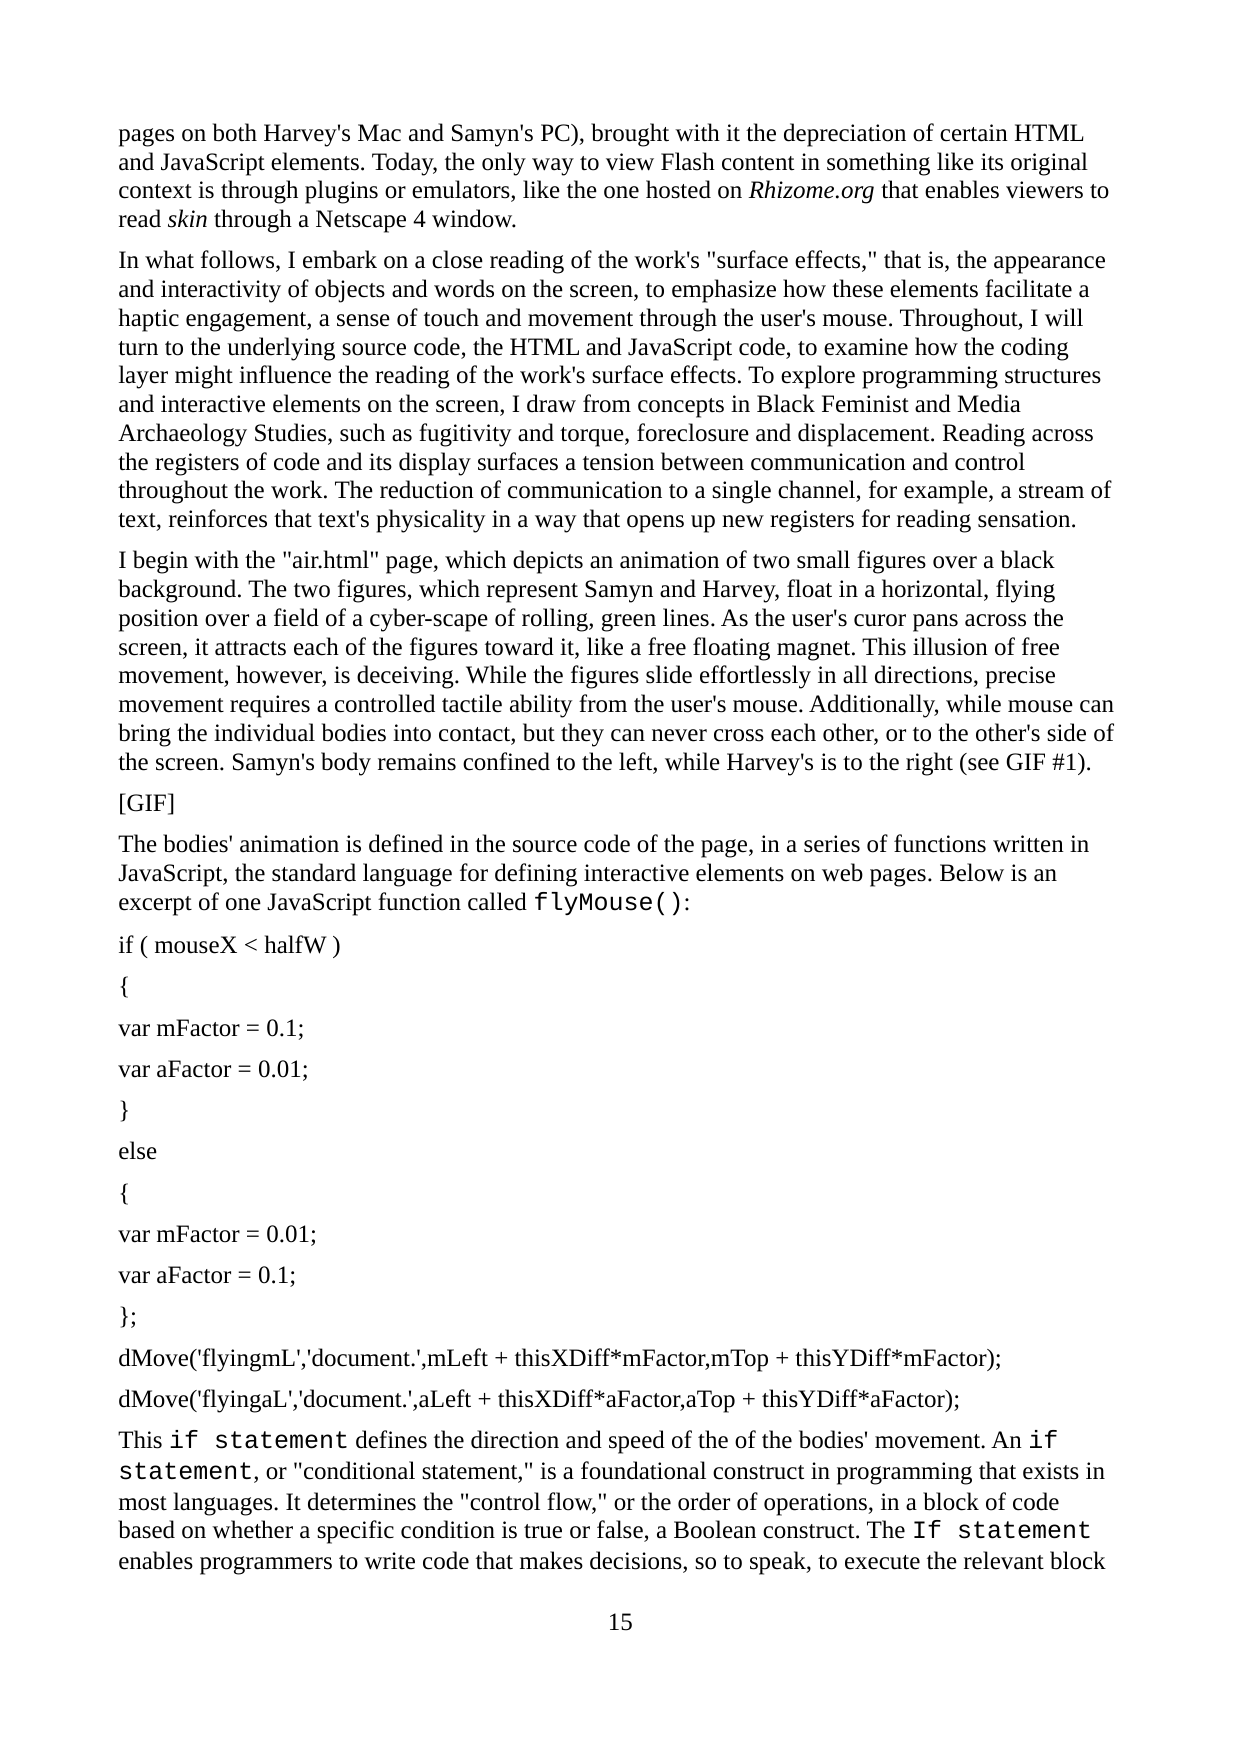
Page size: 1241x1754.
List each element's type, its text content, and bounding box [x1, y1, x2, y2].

text In what follows, I embark on a close reading of the work's "surface effects," that is, the appearance and interactivity of objects and words on the screen, to emphasize how these elements facilitate a haptic engagement, a sense of touch and movement through the user's mouse. Throughout, I will turn to the underlying source code, the HTML and JavaScript code, to examine how the coding layer might influence the reading of the work's surface effects. To explore programming structures and interactive elements on the screen, I draw from concepts in Black Feminist and Media Archaeology Studies, such as fugitivity and torque, foreclosure and displacement. Reading across the registers of code and its display surfaces a tension between communication and control throughout the work. The reduction of communication to a single channel, for example, a stream of text, reinforces that text's physicality in a way that opens up new registers for reading sensation. [118, 246, 1122, 533]
text } [118, 1095, 1122, 1124]
text { [118, 1178, 1122, 1206]
text dMove('flyingmL','document.',mLeft + thisXDiff*mFactor,mTop + thisYDiff*mFactor); [118, 1343, 1122, 1371]
text var aFactor = 0.1; [118, 1260, 1122, 1289]
text The bodies' animation is defined in the source code of the page, in a series of functions written in JavaScript, the standard language for defining interactive elements on web pages. Below is an excerpt of one JavaScript function called flyMouse(): [118, 829, 1122, 918]
text dMove('flyingaL','document.',aLeft + thisXDiff*aFactor,aTop + thisYDiff*aFactor); [118, 1384, 1122, 1413]
text { [118, 971, 1122, 1000]
text This if statement defines the direction and speed of the of the bodies' movement. An if statement, or "conditional statement," is a foundational construct in programming that exists in most languages. It determines the "control flow," or the order of operations, in a block of code based on whether a specific condition is true or false, a Boolean construct. The If statement enables programmers to write code that makes decisions, so to speak, to execute the relevant block [118, 1425, 1122, 1575]
text }; [118, 1301, 1122, 1330]
text var aFactor = 0.01; [118, 1054, 1122, 1083]
text var mFactor = 0.01; [118, 1219, 1122, 1248]
text [GIF] [118, 788, 1122, 817]
text pages on both Harvey's Mac and Samyn's PC), brought with it the depreciation of certain HTML and JavaScript elements. Today, the only way to view Flash content in something like its original context is through plugins or emulators, like the one hosted on Rhizome.org that enables viewers to read skin through a Netscape 4 window. [118, 118, 1122, 233]
text I begin with the "air.html" page, which depicts an animation of two small figures over a black background. The two figures, which represent Samyn and Harvey, float in a horizontal, flying position over a field of a cyber-scape of rolling, green lines. As the user's curor pans across the screen, it attracts each of the figures toward it, like a free floating magnet. This illusion of free movement, however, is deceiving. While the figures slide effortlessly in all directions, precise movement requires a controlled tactile ability from the user's mouse. Additionally, while mouse can bring the individual bodies into contact, but they can never cross each other, or to the other's side of the screen. Samyn's body remains confined to the left, while Harvey's is to the right (see GIF #1). [118, 546, 1122, 776]
text var mFactor = 0.1; [118, 1013, 1122, 1041]
text else [118, 1136, 1122, 1165]
text if ( mouseX < halfW ) [118, 930, 1122, 959]
